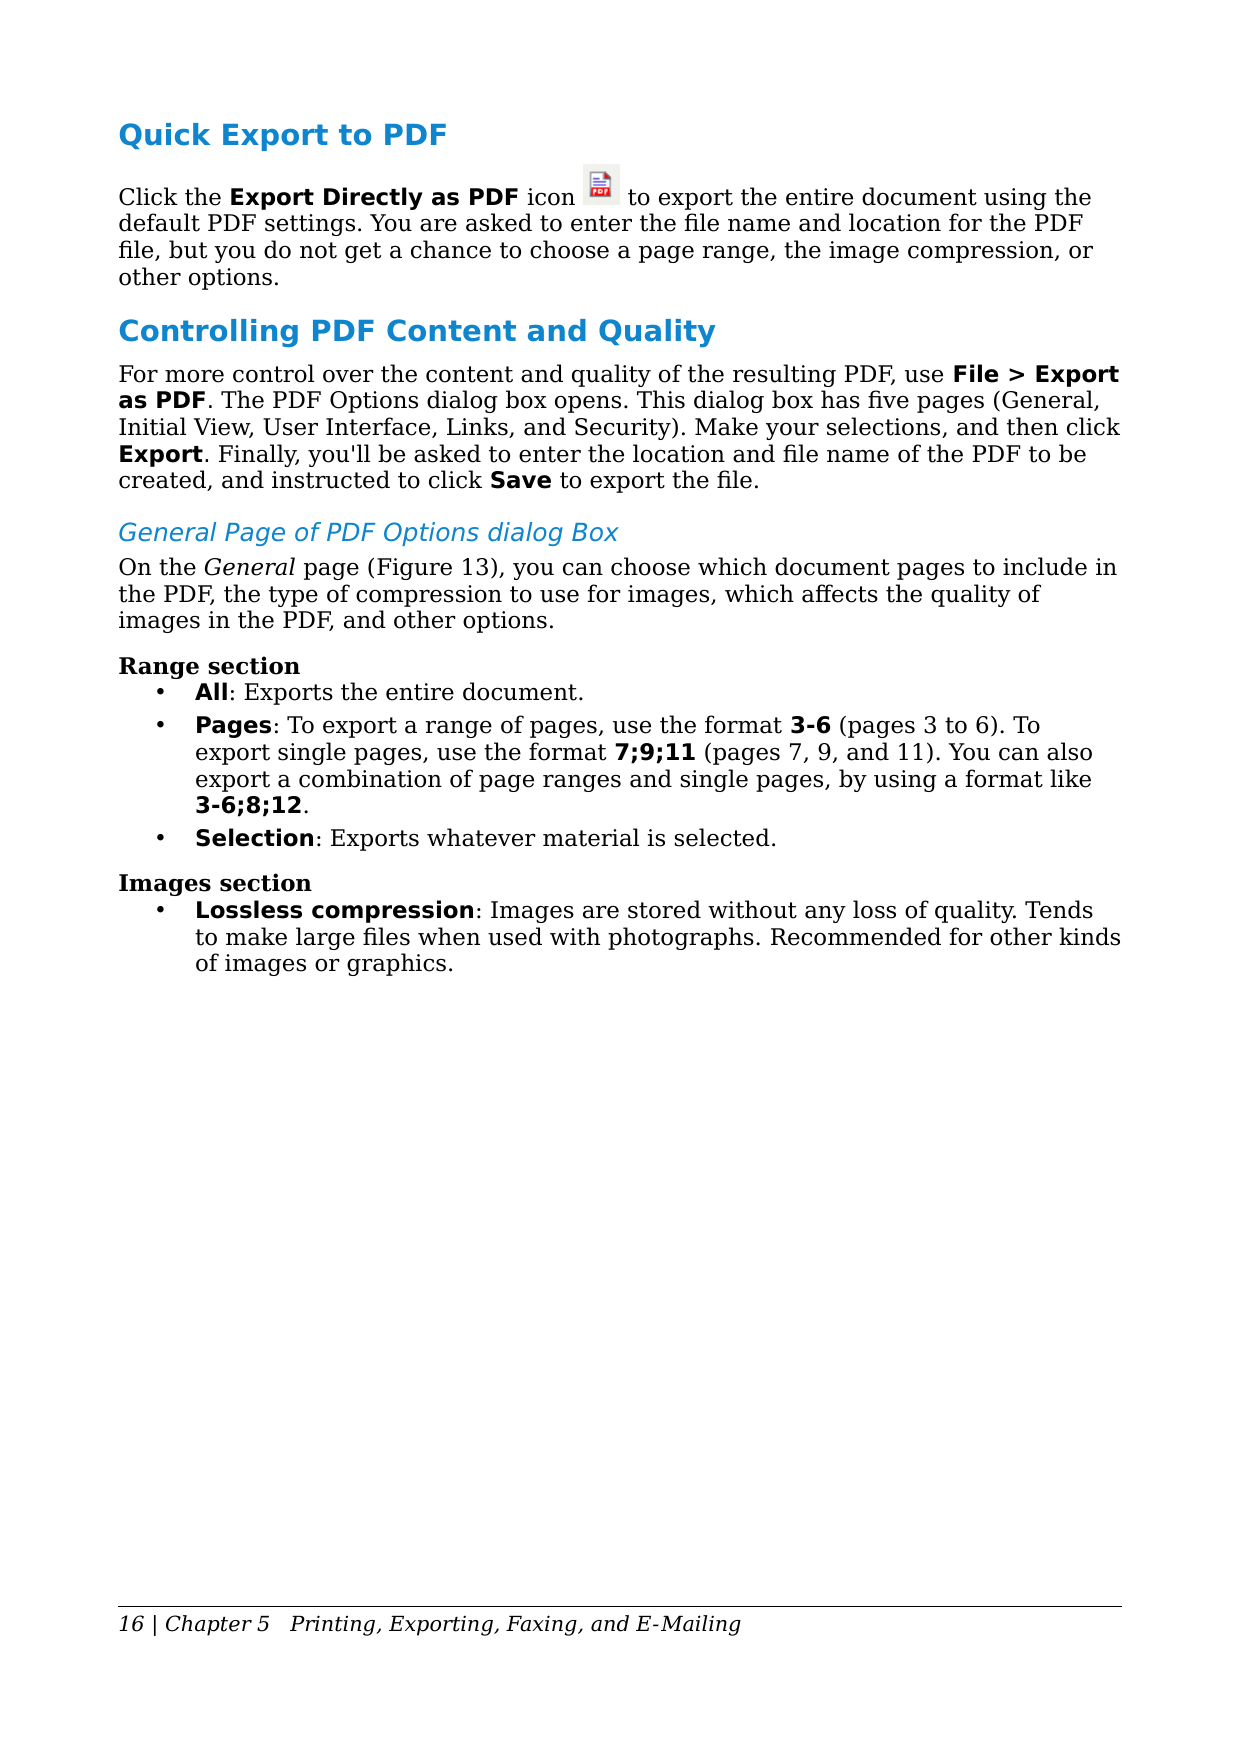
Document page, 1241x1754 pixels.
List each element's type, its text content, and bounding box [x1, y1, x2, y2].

text Range section [118, 653, 1122, 679]
picture [582, 164, 621, 205]
text Click the Export Directly as PDF icon to export the entire document using the default PDF settings. You are asked to enter the file name and location for the PDF file, but you do not get a chance to choose a page range, the image compression, or other options. [118, 164, 1122, 290]
subtitle General Page of PDF Options dialog Box [118, 518, 1122, 548]
subtitle Quick Export to PDF [118, 118, 1122, 152]
text For more control over the content and quality of the resulting PDF, use File > Export as PDF. The PDF Options dialog box opens. This dialog box has five pages (General, Initial View, User Interface, Links, and Security). Make your selections, and then click Export. Finally, you'll be asked to enter the location and file name of the PDF to be created, and instructed to click Save to export the file. [118, 361, 1122, 494]
list Lossless compression: Images are stored without any loss of quality. Tends to make large files when used with photographs. Recommended for other kinds of images or graphics. [156, 897, 1122, 977]
text On the General page (Figure 13), you can choose which document pages to include in the PDF, the type of compression to use for images, which affects the quality of images in the PDF, and other options. [118, 554, 1122, 634]
list Pages: To export a range of pages, use the format 3-6 (pages 3 to 6). To export single pages, use the format 7;9;11 (pages 7, 9, and 11). You can also export a combination of page ranges and single pages, by using a format like 3-6;8;12. [156, 712, 1122, 819]
list Selection: Exports whatever material is selected. [156, 825, 1122, 852]
subtitle Controlling PDF Content and Quality [118, 314, 1122, 348]
list All: Exports the entire document. [156, 679, 1122, 706]
text Images section [118, 870, 1122, 897]
